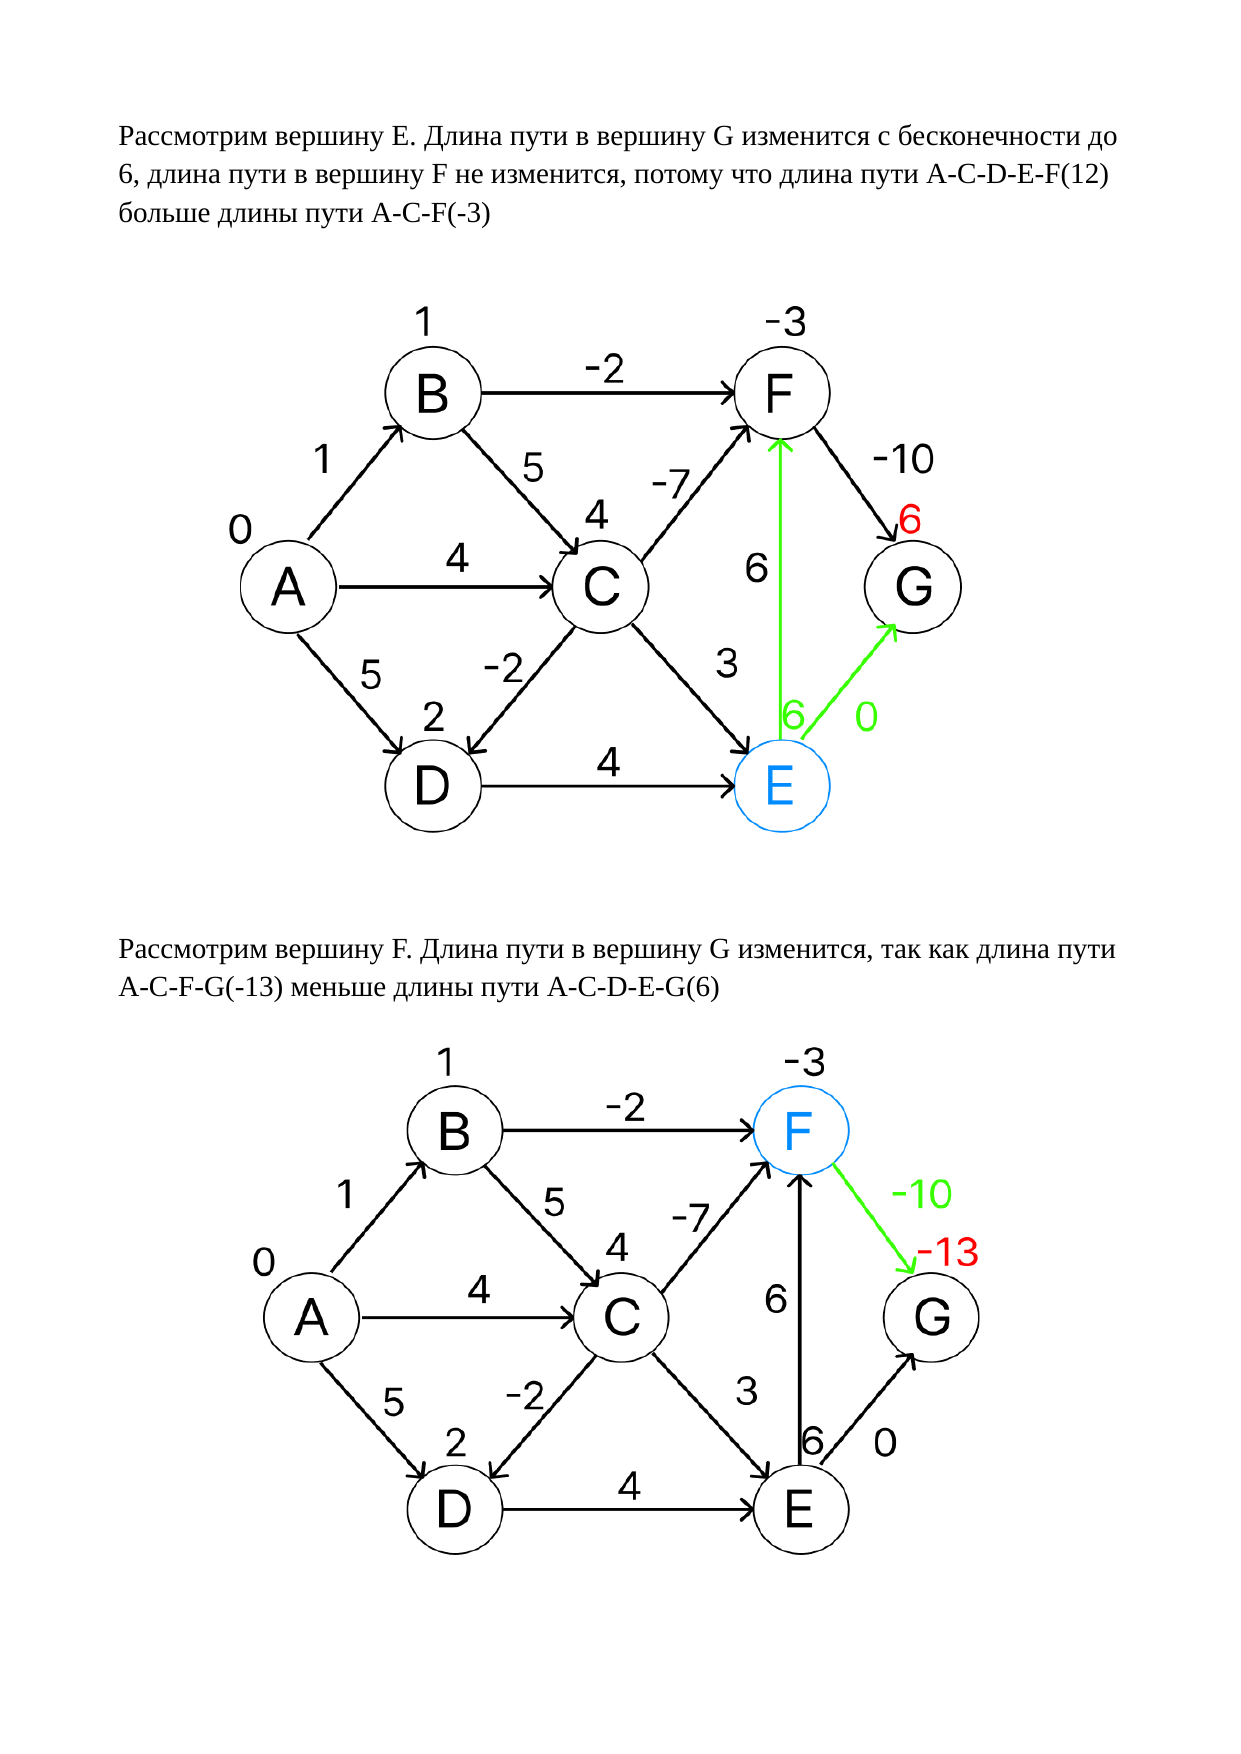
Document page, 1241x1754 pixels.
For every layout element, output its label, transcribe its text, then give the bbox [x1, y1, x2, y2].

text Рассмотрим вершину E. Длина пути в вершину G изменится с бесконечности до 6, длина пути в вершину F не изменится, потому что длина пути A-C-D-E-F(12) больше длины пути A-C-F(-3) [118, 118, 1122, 229]
text Рассмотрим вершину F. Длина пути в вершину G изменится, так как длина пути A-C-F-G(-13) меньше длины пути A-C-D-E-G(6) [118, 931, 1122, 1003]
picture [194, 246, 1046, 875]
picture [198, 1020, 1042, 1585]
